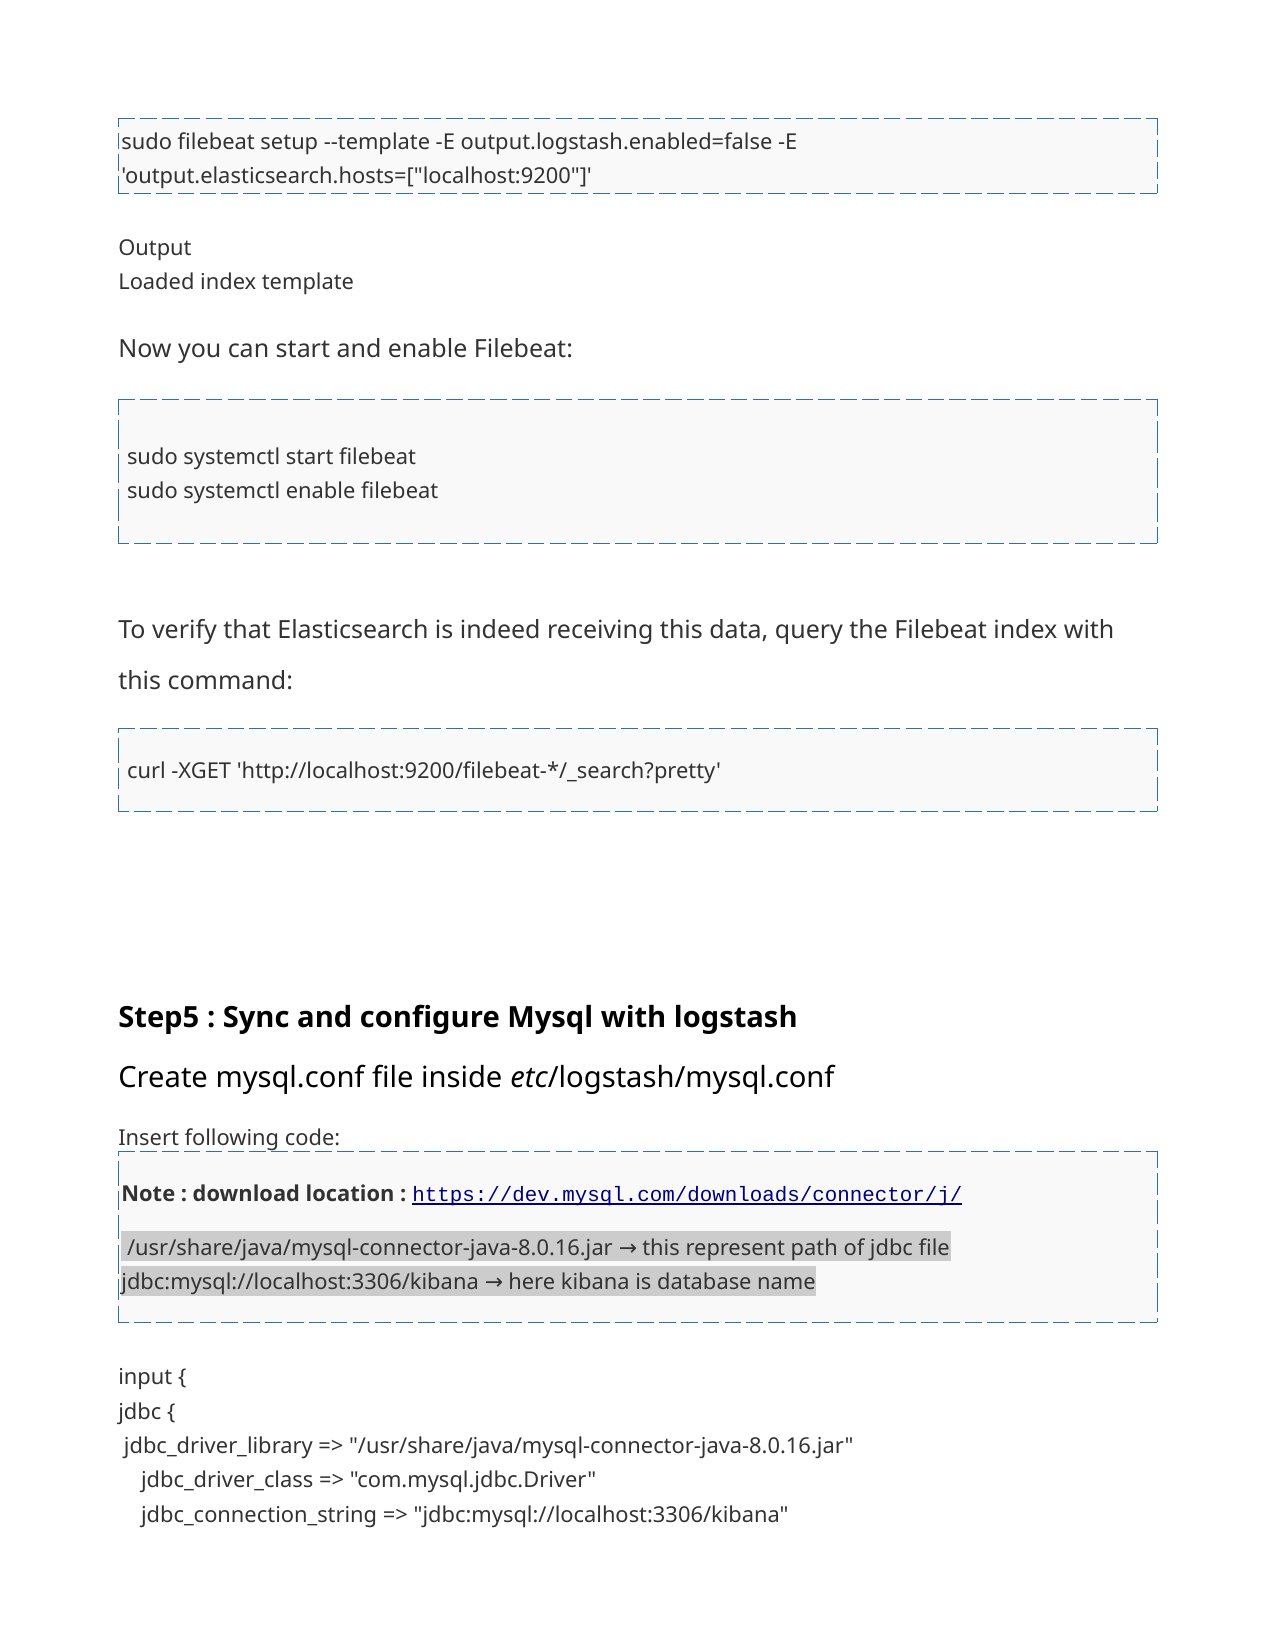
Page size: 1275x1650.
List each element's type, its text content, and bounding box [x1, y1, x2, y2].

list To verify that Elasticsearch is indeed receiving this data, query the Filebeat index with this command: [118, 611, 1157, 697]
text jdbc { [118, 1391, 1157, 1425]
text Note : download location : https://dev.mysql.com/downloads/connector/j/ [118, 1175, 1157, 1205]
text input { [118, 1357, 1157, 1391]
text jdbc_driver_class => "com.mysql.jdbc.Driver" [118, 1460, 1157, 1494]
text jdbc_driver_library => "/usr/share/java/mysql-connector-java-8.0.16.jar" [118, 1425, 1157, 1460]
text /usr/share/java/mysql-connector-java-8.0.16.jar → this represent path of jdbc file [118, 1228, 1157, 1258]
text curl -XGET 'http://localhost:9200/filebeat-*/_search?pretty' [118, 752, 1157, 782]
text sudo systemctl start filebeat [118, 433, 1157, 468]
text Insert following code: [118, 1117, 1157, 1151]
text jdbc_connection_string => "jdbc:mysql://localhost:3306/kibana" [118, 1494, 1157, 1528]
text sudo filebeat setup --template -E output.logstash.enabled=false -E 'output.elasticsearch.hosts=["localhost:9200"]' [118, 118, 1157, 193]
text Step5 : Sync and configure Mysql with logstash [118, 957, 1157, 1036]
text Loaded index template [118, 262, 1157, 296]
text sudo systemctl enable filebeat [118, 468, 1157, 502]
text Now you can start and enable Filebeat: [118, 330, 1157, 365]
text jdbc:mysql://localhost:3306/kibana → here kibana is database name [118, 1258, 1157, 1293]
text Create mysql.conf file inside etc/logstash/mysql.conf [118, 1057, 1157, 1096]
text Output [118, 227, 1157, 262]
